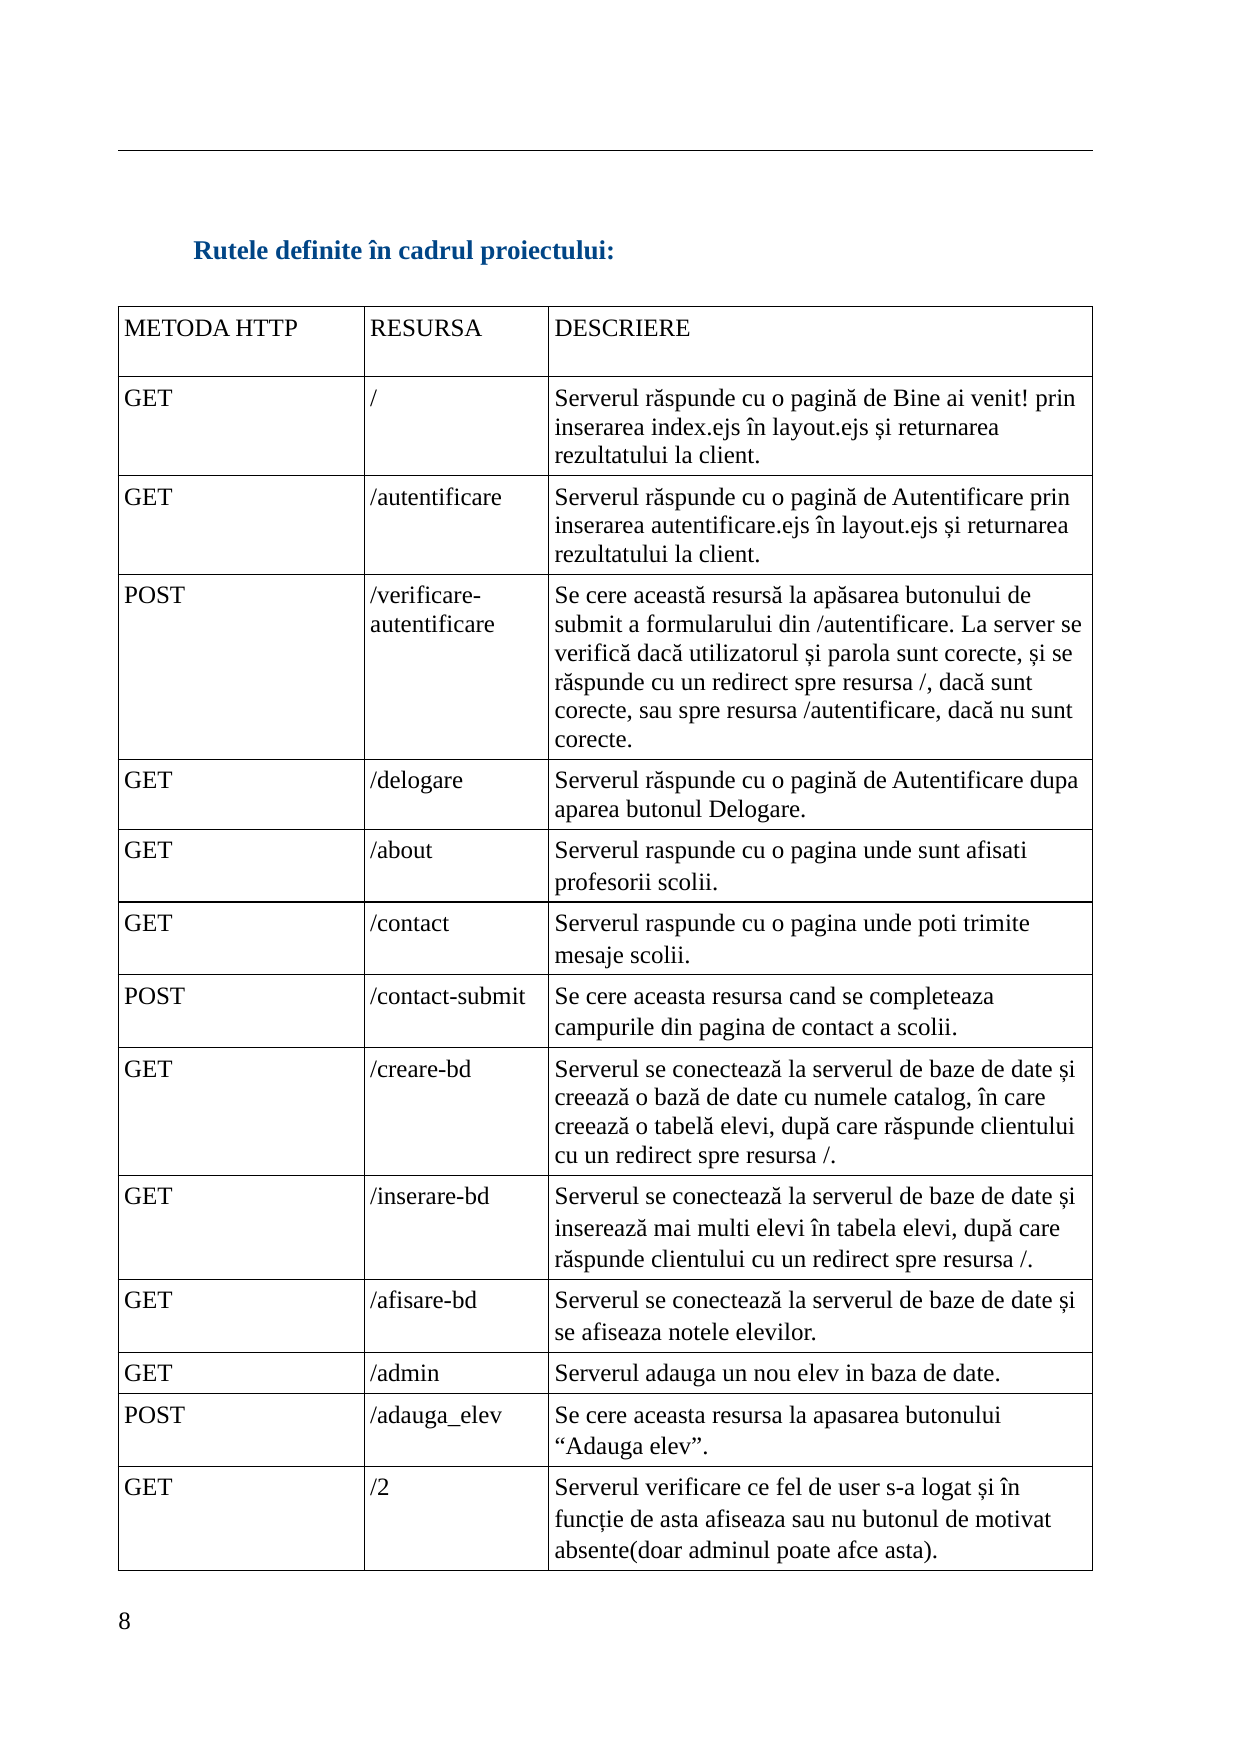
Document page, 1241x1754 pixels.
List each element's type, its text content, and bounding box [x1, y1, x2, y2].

table_cell /adauga_elev [365, 1394, 548, 1466]
table_cell Serverul răspunde cu o pagină de Bine ai venit! prin inserarea index.ejs în layout.ejs și returnarea rezultatului la client. [549, 377, 1092, 475]
table_header RESURSA [365, 307, 548, 376]
table_cell /afisare-bd [365, 1280, 548, 1352]
table_cell POST [119, 575, 364, 758]
table_cell POST [119, 1394, 364, 1466]
table_cell Se cere această resursă la apăsarea butonului de submit a formularului din /autentificare. La server se verifică dacă utilizatorul și parola sunt corecte, și se răspunde cu un redirect spre resursa /, dacă sunt corecte, sau spre resursa /autentificare, dacă nu sunt corecte. [549, 575, 1092, 758]
subtitle Rutele definite în cadrul proiectului: [118, 234, 1093, 265]
table_cell /contact-submit [365, 975, 548, 1047]
table_cell POST [119, 975, 364, 1047]
table_cell GET [119, 476, 364, 573]
table_cell /creare-bd [365, 1048, 548, 1174]
table_cell /verificare-autentificare [365, 575, 548, 758]
table_cell /2 [365, 1467, 548, 1570]
table_cell GET [119, 1353, 364, 1393]
table_header DESCRIERE [549, 307, 1092, 376]
table_cell Serverul verificare ce fel de user s-a logat și în funcție de asta afiseaza sau nu butonul de motivat absente(doar adminul poate afce asta). [549, 1467, 1092, 1570]
table_cell /contact [365, 903, 548, 974]
table_cell Serverul se conectează la serverul de baze de date și se afiseaza notele elevilor. [549, 1280, 1092, 1352]
table_cell Serverul se conectează la serverul de baze de date și inserează mai multi elevi în tabela elevi, după care răspunde clientului cu un redirect spre resursa /. [549, 1176, 1092, 1279]
table_cell GET [119, 1176, 364, 1279]
table_cell /delogare [365, 760, 548, 828]
table_cell Se cere aceasta resursa cand se completeaza campurile din pagina de contact a scolii. [549, 975, 1092, 1047]
table_header METODA HTTP [119, 307, 364, 376]
table_cell Serverul adauga un nou elev in baza de date. [549, 1353, 1092, 1393]
table_cell Serverul răspunde cu o pagină de Autentificare prin inserarea autentificare.ejs în layout.ejs și returnarea rezultatului la client. [549, 476, 1092, 573]
table_cell GET [119, 1280, 364, 1352]
table_cell /about [365, 830, 548, 901]
table_cell /admin [365, 1353, 548, 1393]
table_cell GET [119, 830, 364, 901]
table_cell Serverul raspunde cu o pagina unde poti trimite mesaje scolii. [549, 903, 1092, 974]
table_cell GET [119, 903, 364, 974]
table_cell GET [119, 1467, 364, 1570]
table_cell Serverul se conectează la serverul de baze de date și creează o bază de date cu numele catalog, în care creează o tabelă elevi, după care răspunde clientului cu un redirect spre resursa /. [549, 1048, 1092, 1174]
table_cell /autentificare [365, 476, 548, 573]
table_cell GET [119, 377, 364, 475]
table_cell GET [119, 760, 364, 828]
table_cell Serverul raspunde cu o pagina unde sunt afisati profesorii scolii. [549, 830, 1092, 901]
table_cell GET [119, 1048, 364, 1174]
table_cell Serverul răspunde cu o pagină de Autentificare dupa aparea butonul Delogare. [549, 760, 1092, 828]
table_cell Se cere aceasta resursa la apasarea butonului “Adauga elev”. [549, 1394, 1092, 1466]
table_cell / [365, 377, 548, 475]
table_cell /inserare-bd [365, 1176, 548, 1279]
